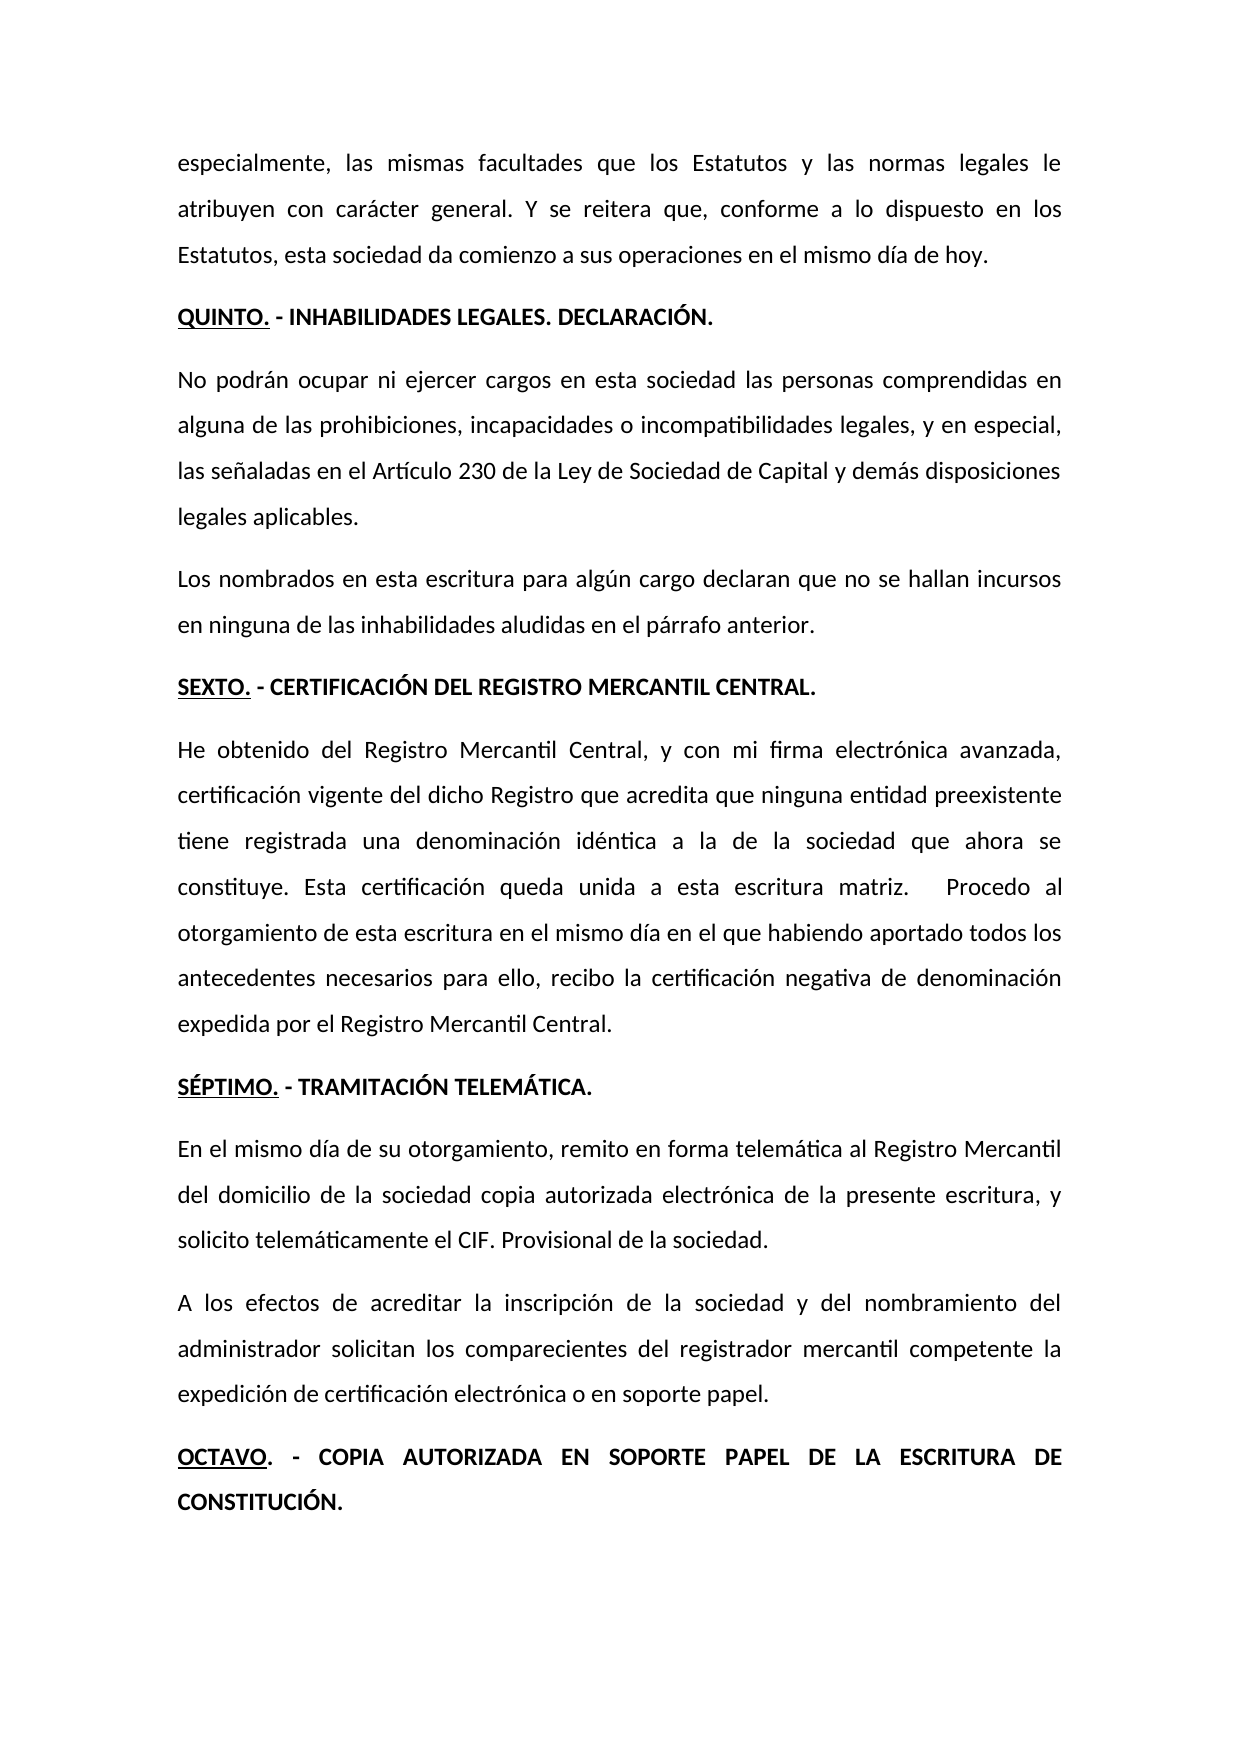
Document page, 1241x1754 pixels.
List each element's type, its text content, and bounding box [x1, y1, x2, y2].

text SÉPTIMO. - TRAMITACIÓN TELEMÁTICA. [177, 1071, 1063, 1101]
text En el mismo día de su otorgamiento, remito en forma telemática al Registro Mercantil del domicilio de la sociedad copia autorizada electrónica de la presente escritura, y solicito telemáticamente el CIF. Provisional de la sociedad. [177, 1133, 1063, 1255]
text SEXTO. - CERTIFICACIÓN DEL REGISTRO MERCANTIL CENTRAL. [177, 672, 1063, 702]
text No podrán ocupar ni ejercer cargos en esta sociedad las personas comprendidas en alguna de las prohibiciones, incapacidades o incompatibilidades legales, y en especial, las señaladas en el Artículo 230 de la Ley de Sociedad de Capital y demás disposiciones legales aplicables. [177, 364, 1063, 532]
text A los efectos de acreditar la inscripción de la sociedad y del nombramiento del administrador solicitan los comparecientes del registrador mercantil competente la expedición de certificación electrónica o en soporte papel. [177, 1287, 1063, 1409]
text OCTAVO. - COPIA AUTORIZADA EN SOPORTE PAPEL DE LA ESCRITURA DE CONSTITUCIÓN. [177, 1441, 1063, 1517]
text Los nombrados en esta escritura para algún cargo declaran que no se hallan incursos en ninguna de las inhabilidades aludidas en el párrafo anterior. [177, 563, 1063, 640]
text He obtenido del Registro Mercantil Central, y con mi firma electrónica avanzada, certificación vigente del dicho Registro que acredita que ninguna entidad preexistente tiene registrada una denominación idéntica a la de la sociedad que ahora se constituye. Esta certificación queda unida a esta escritura matriz. Procedo al otorgamiento de esta escritura en el mismo día en el que habiendo aportado todos los antecedentes necesarios para ello, recibo la certificación negativa de denominación expedida por el Registro Mercantil Central. [177, 734, 1063, 1039]
text especialmente, las mismas facultades que los Estatutos y las normas legales le atribuyen con carácter general. Y se reitera que, conforme a lo dispuesto en los Estatutos, esta sociedad da comienzo a sus operaciones en el mismo día de hoy. [177, 148, 1063, 269]
text QUINTO. - INHABILIDADES LEGALES. DECLARACIÓN. [177, 301, 1063, 332]
